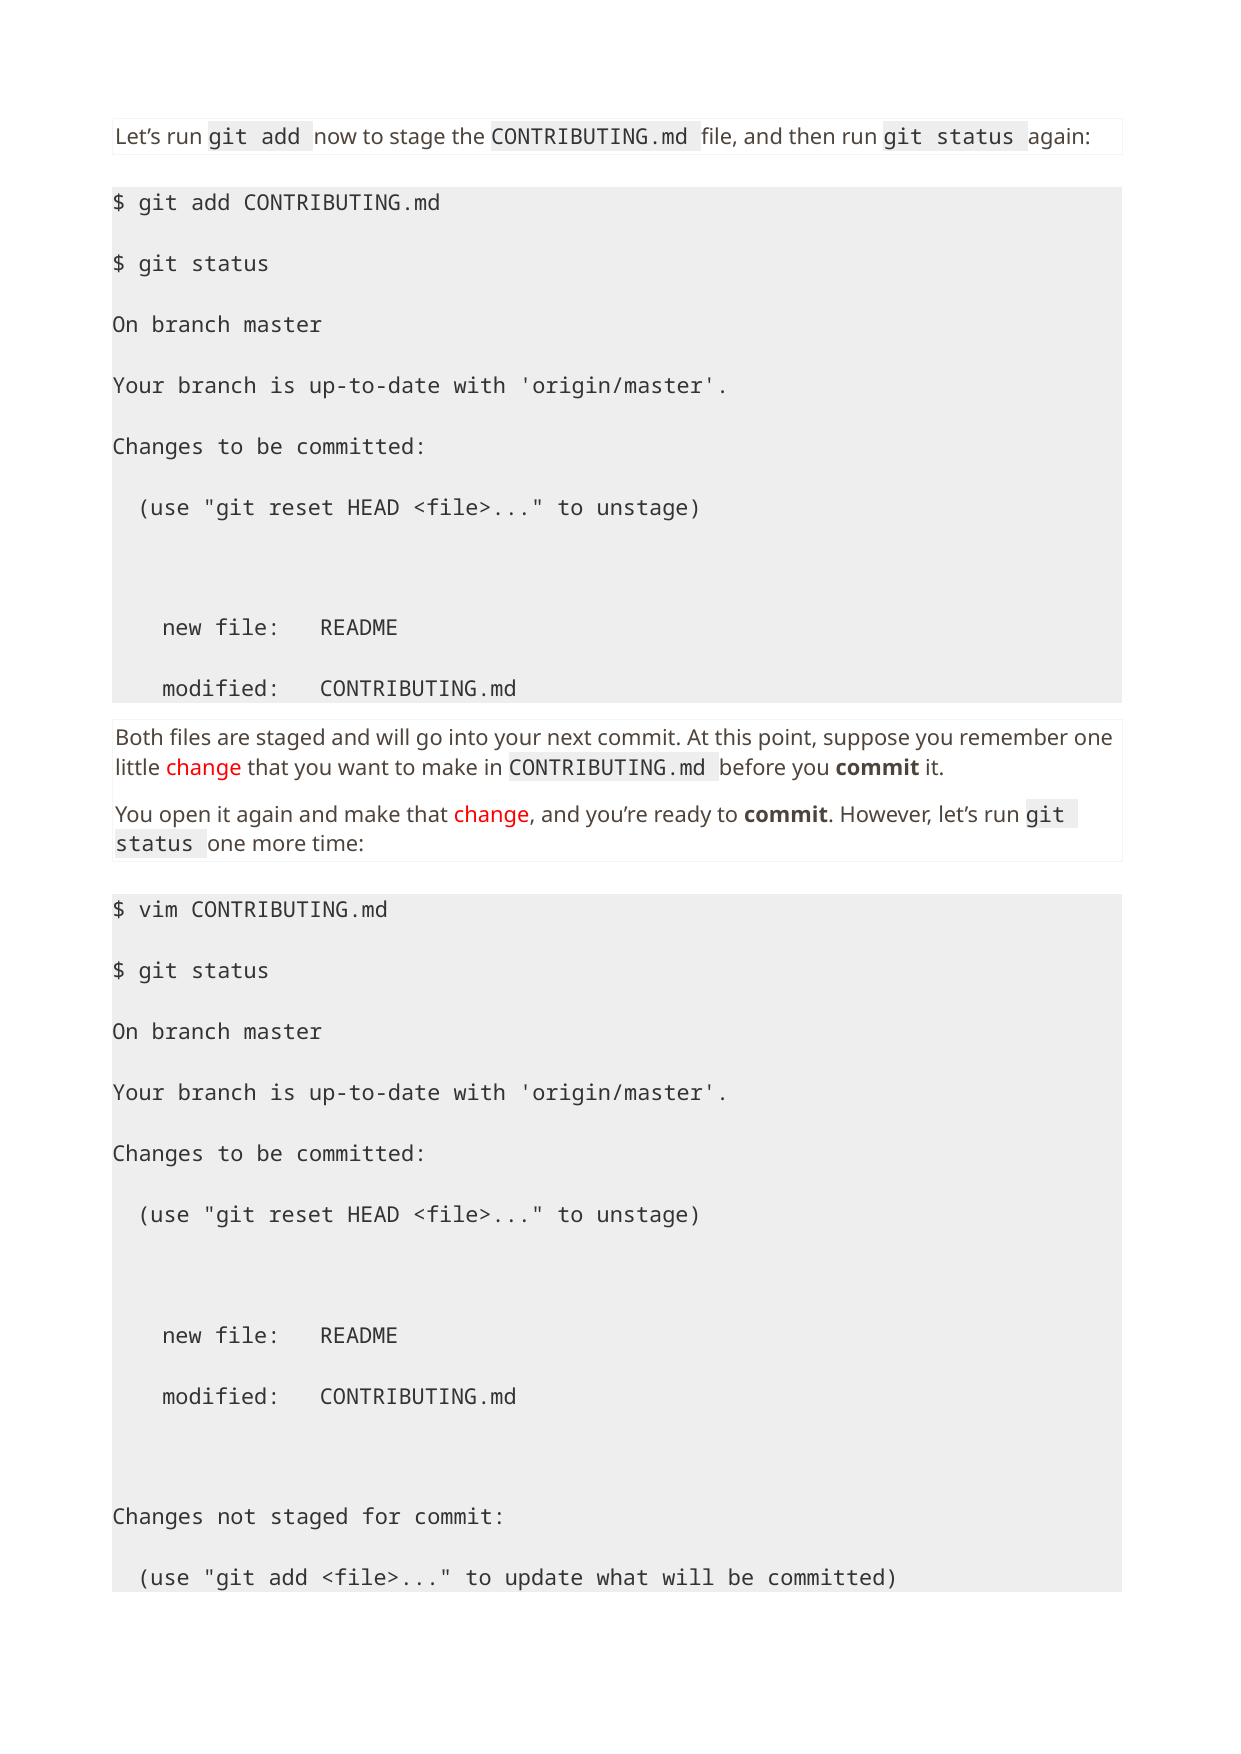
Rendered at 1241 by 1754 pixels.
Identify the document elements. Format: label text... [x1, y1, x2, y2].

text Changes to be committed: [112, 431, 1122, 461]
text On branch master [112, 309, 1122, 339]
text $ git status [112, 955, 1122, 985]
text Your branch is up-to-date with 'origin/master'. [112, 370, 1122, 400]
text Changes to be committed: [112, 1138, 1122, 1168]
text Changes not staged for commit: [112, 1501, 1122, 1531]
text $ git status [112, 248, 1122, 278]
text modified: CONTRIBUTING.md [112, 673, 1122, 703]
text (use "git reset HEAD <file>..." to unstage) [112, 1199, 1122, 1229]
text Your branch is up-to-date with 'origin/master'. [112, 1077, 1122, 1107]
text (use "git reset HEAD <file>..." to unstage) [112, 492, 1122, 522]
text $ git add CONTRIBUTING.md [112, 187, 1122, 217]
text $ vim CONTRIBUTING.md [112, 894, 1122, 924]
text (use "git add <file>..." to update what will be committed) [112, 1562, 1122, 1592]
text new file: README [112, 612, 1122, 642]
text Both files are staged and will go into your next commit. At this point, suppose you remember one little change that you want to make in CONTRIBUTING.md before you commit it. [113, 720, 1122, 781]
text On branch master [112, 1016, 1122, 1046]
text You open it again and make that change, and you’re ready to commit. However, let’s run git status one more time: [113, 796, 1122, 861]
text new file: README [112, 1320, 1122, 1349]
text Let’s run git add now to stage the CONTRIBUTING.md file, and then run git status again: [113, 119, 1122, 154]
text modified: CONTRIBUTING.md [112, 1381, 1122, 1411]
